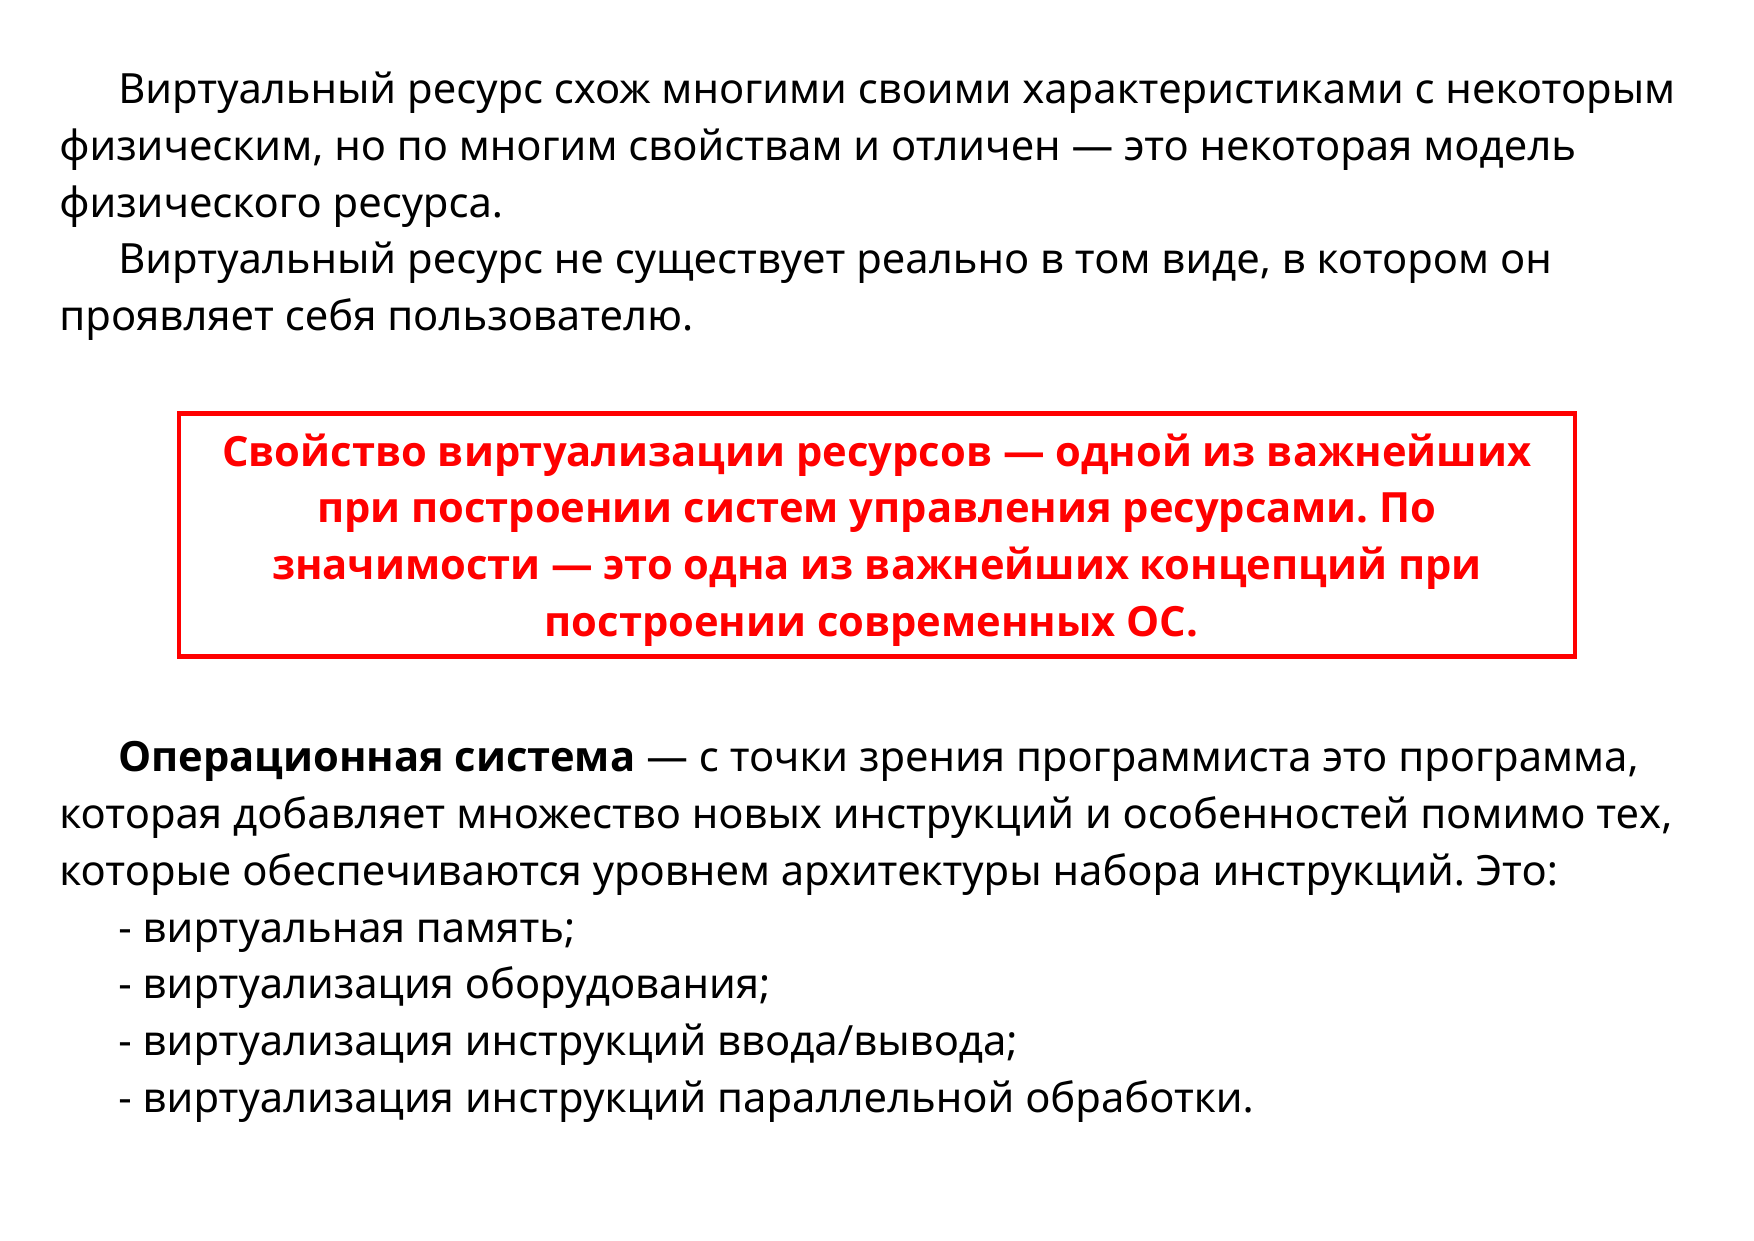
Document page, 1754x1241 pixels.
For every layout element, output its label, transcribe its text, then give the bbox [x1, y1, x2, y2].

text - виртуализация оборудования; [59, 954, 1695, 1011]
text - виртуализация инструкций параллельной обработки. [59, 1068, 1695, 1125]
text Операционная система — с точки зрения программиста это программа, которая добавляет множество новых инструкций и особенностей помимо тех, которые обеспечиваются уровнем архитектуры набора инструкций. Это: [59, 727, 1695, 898]
text Свойство виртуализации ресурсов — одной из важнейших при построении систем управления ресурсами. По значимости — это одна из важнейших концепций при построении современных ОС. [181, 416, 1573, 654]
text - виртуальная память; [59, 898, 1695, 954]
text Виртуальный ресурс не существует реально в том виде, в котором он проявляет себя пользователю. [59, 229, 1695, 343]
text - виртуализация инструкций ввода/вывода; [59, 1011, 1695, 1068]
